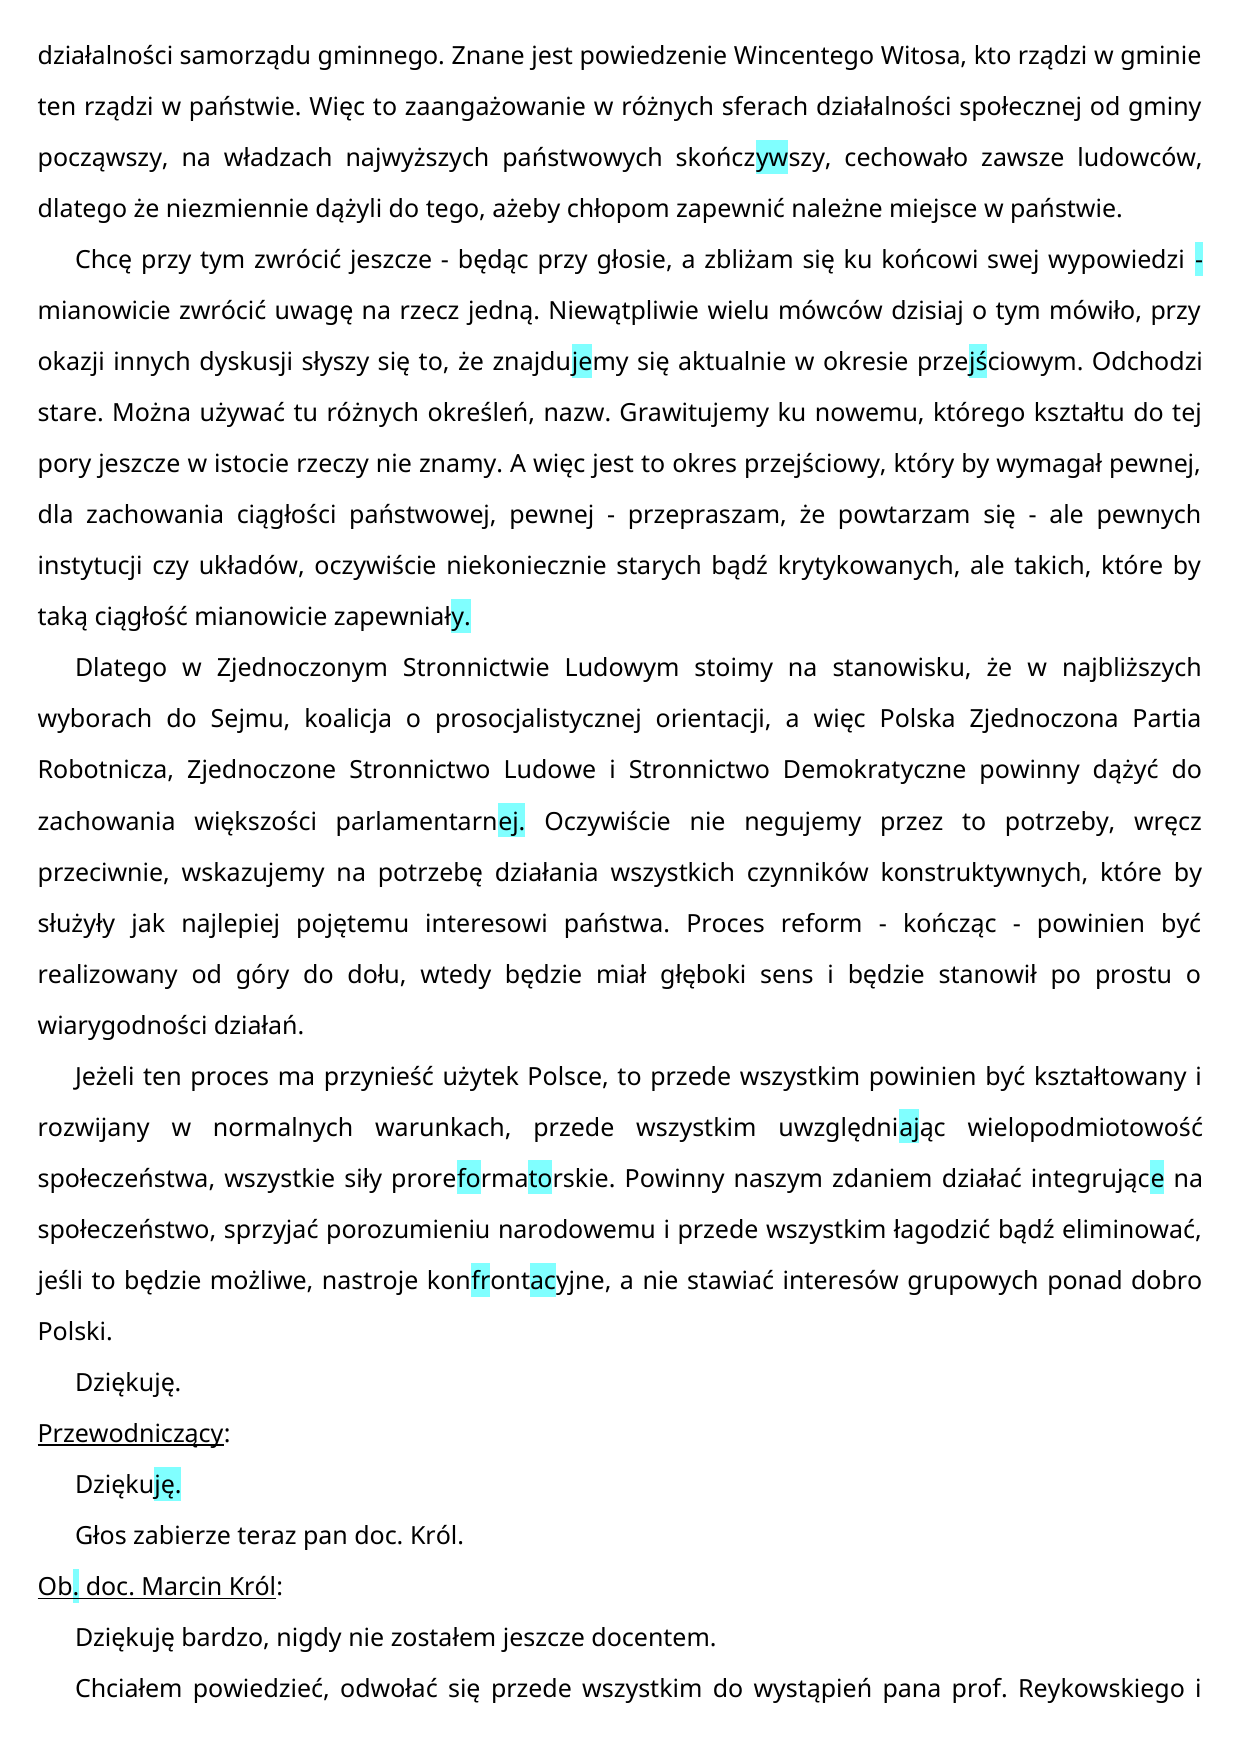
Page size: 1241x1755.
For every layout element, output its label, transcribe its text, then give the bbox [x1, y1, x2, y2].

text Przewodniczący: [37, 1416, 1203, 1450]
text Ob. doc. Marcin Król: [37, 1569, 1203, 1603]
text Dlatego w Zjednoczonym Stronnictwie Ludowym stoimy na stanowisku, że w najbliższych wyborach do Sejmu, koalicja o prosocjalistycznej orientacji, a więc Polska Zjednoczona Partia Robotnicza, Zjednoczone Stronnictwo Ludowe i Stronnictwo Demokratyczne powinny dążyć do zachowania większości parlamentarnej. Oczywiście nie negujemy przez to potrzeby, wręcz przeciwnie, wskazujemy na potrzebę działania wszystkich czynników konstruktywnych, które by służyły jak najlepiej pojętemu interesowi państwa. Proces reform - kończąc - powinien być realizowany od góry do dołu, wtedy będzie miał głęboki sens i będzie stanowił po prostu o wiarygodności działań. [37, 650, 1203, 1041]
text Dziękuję. [37, 1364, 1203, 1399]
text działalności samorządu gminnego. Znane jest powiedzenie Wincentego Witosa, kto rządzi w gminie ten rządzi w państwie. Więc to zaangażowanie w różnych sferach działalności społecznej od gminy począwszy, na władzach najwyższych państwowych skończywszy, cechowało zawsze ludowców, dlatego że niezmiennie dążyli do tego, ażeby chłopom zapewnić należne miejsce w państwie. [37, 37, 1203, 225]
text Dziękuję. [37, 1467, 1203, 1501]
text Chciałem powiedzieć, odwołać się przede wszystkim do wystąpień pana prof. Reykowskiego i [37, 1671, 1203, 1705]
text Dziękuję bardzo, nigdy nie zostałem jeszcze docentem. [37, 1620, 1203, 1654]
text Jeżeli ten proces ma przynieść użytek Polsce, to przede wszystkim powinien być kształtowany i rozwijany w normalnych warunkach, przede wszystkim uwzględniając wielopodmiotowość społeczeństwa, wszystkie siły proreformatorskie. Powinny naszym zdaniem działać integrujące na społeczeństwo, sprzyjać porozumieniu narodowemu i przede wszystkim łagodzić bądź eliminować, jeśli to będzie możliwe, nastroje konfrontacyjne, a nie stawiać interesów grupowych ponad dobro Polski. [37, 1058, 1203, 1348]
text Chcę przy tym zwrócić jeszcze - będąc przy głosie, a zbliżam się ku końcowi swej wypowiedzi - mianowicie zwrócić uwagę na rzecz jedną. Niewątpliwie wielu mówców dzisiaj o tym mówiło, przy okazji innych dyskusji słyszy się to, że znajdujemy się aktualnie w okresie przejściowym. Odchodzi stare. Można używać tu różnych określeń, nazw. Grawitujemy ku nowemu, którego kształtu do tej pory jeszcze w istocie rzeczy nie znamy. A więc jest to okres przejściowy, który by wymagał pewnej, dla zachowania ciągłości państwowej, pewnej - przepraszam, że powtarzam się - ale pewnych instytucji czy układów, oczywiście niekoniecznie starych bądź krytykowanych, ale takich, które by taką ciągłość mianowicie zapewniały. [37, 242, 1203, 633]
text Głos zabierze teraz pan doc. Król. [37, 1518, 1203, 1552]
